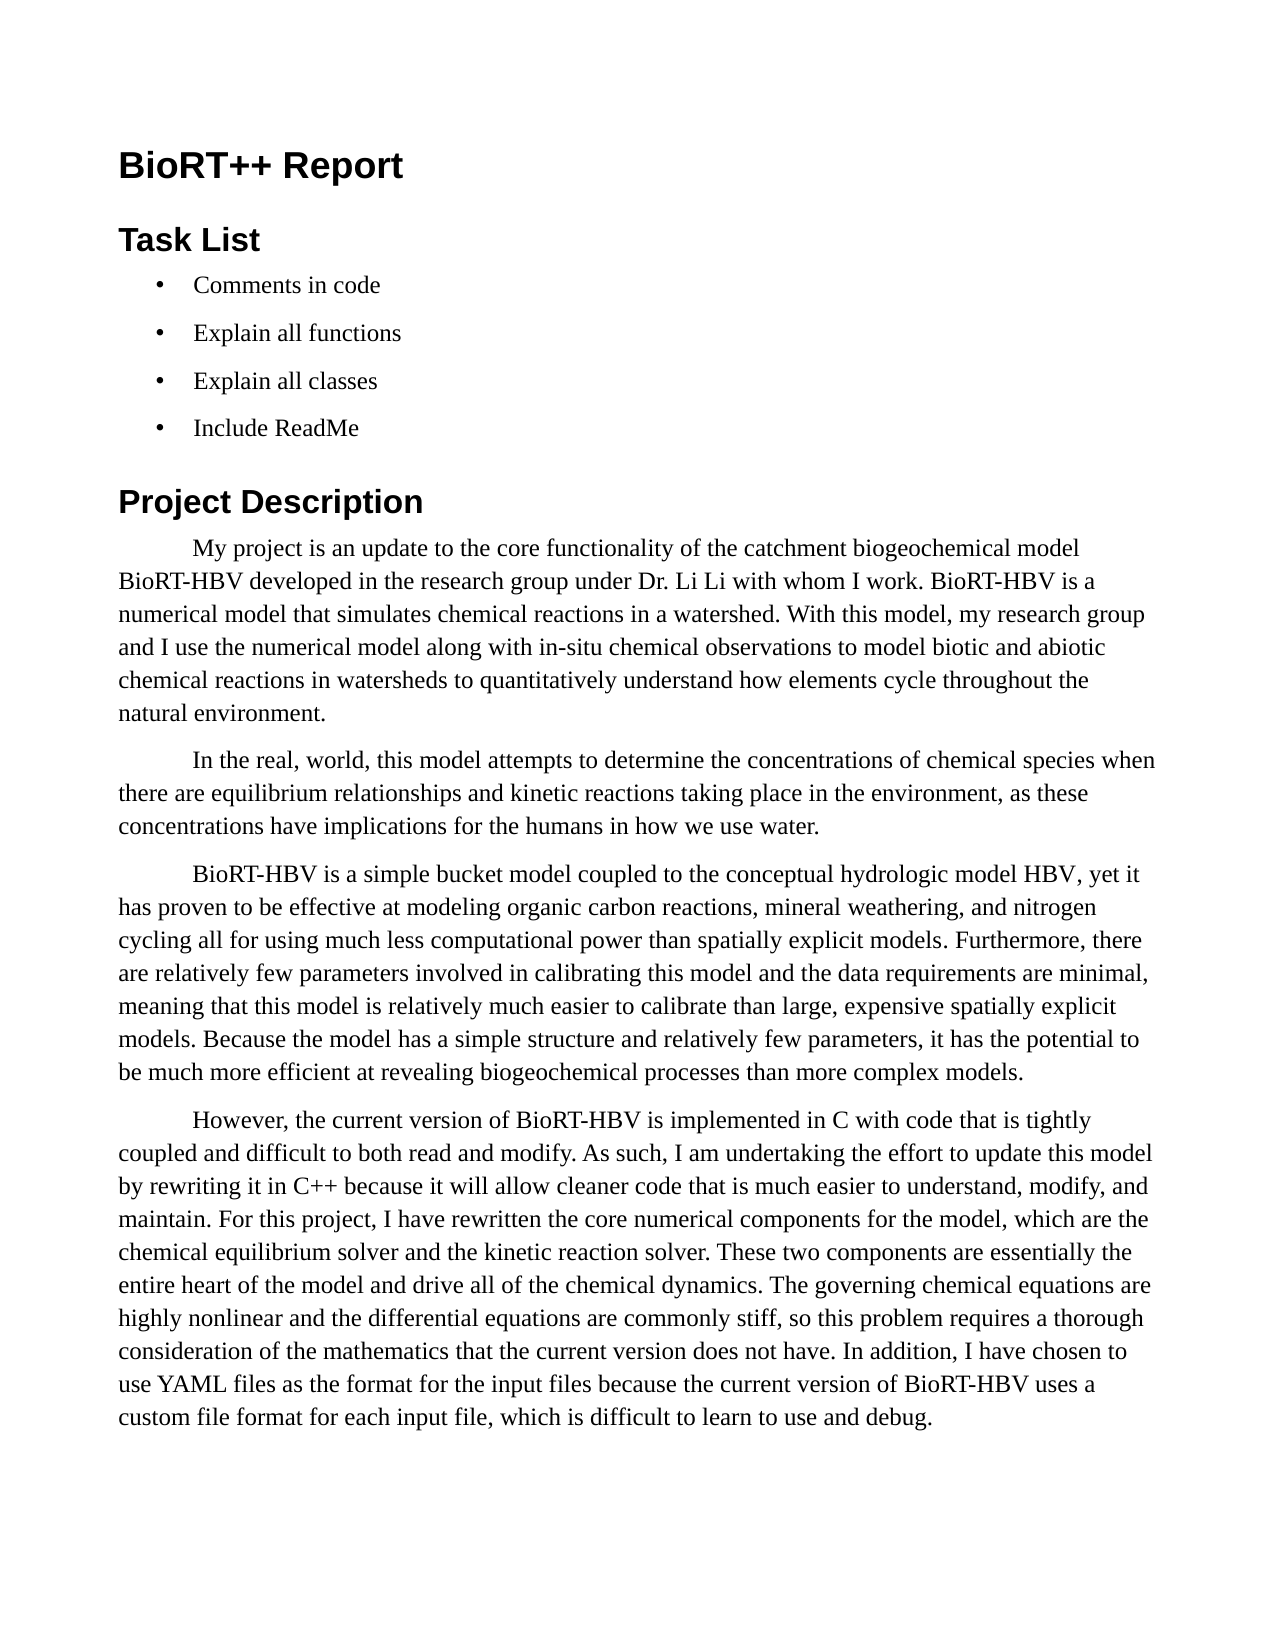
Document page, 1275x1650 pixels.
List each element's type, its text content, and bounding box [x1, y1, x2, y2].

text My project is an update to the core functionality of the catchment biogeochemical model BioRT-HBV developed in the research group under Dr. Li Li with whom I work. BioRT-HBV is a numerical model that simulates chemical reactions in a watershed. With this model, my research group and I use the numerical model along with in-situ chemical observations to model biotic and abiotic chemical reactions in watersheds to quantitatively understand how elements cycle throughout the natural environment. [118, 533, 1157, 727]
list Comments in code [156, 271, 1157, 299]
subtitle BioRT++ Report [118, 143, 1157, 186]
subtitle Project Description [118, 482, 1157, 520]
text BioRT-HBV is a simple bucket model coupled to the conceptual hydrologic model HBV, yet it has proven to be effective at modeling organic carbon reactions, mineral weathering, and nitrogen cycling all for using much less computational power than spatially explicit models. Furthermore, there are relatively few parameters involved in calibrating this model and the data requirements are minimal, meaning that this model is relatively much easier to calibrate than large, expensive spatially explicit models. Because the model has a simple structure and relatively few parameters, it has the potential to be much more efficient at revealing biogeochemical processes than more complex models. [118, 859, 1157, 1086]
list Include ReadMe [156, 413, 1157, 442]
list Explain all classes [156, 366, 1157, 394]
text In the real, world, this model attempts to determine the concentrations of chemical species when there are equilibrium relationships and kinetic reactions taking place in the environment, as these concentrations have implications for the humans in how we use water. [118, 745, 1157, 840]
text However, the current version of BioRT-HBV is implemented in C with code that is tightly coupled and difficult to both read and modify. As such, I am undertaking the effort to update this model by rewriting it in C++ because it will allow cleaner code that is much easier to understand, modify, and maintain. For this project, I have rewritten the core numerical components for the model, which are the chemical equilibrium solver and the kinetic reaction solver. These two components are essentially the entire heart of the model and drive all of the chemical dynamics. The governing chemical equations are highly nonlinear and the differential equations are commonly stiff, so this problem requires a thorough consideration of the mathematics that the current version does not have. In addition, I have chosen to use YAML files as the format for the input files because the current version of BioRT-HBV uses a custom file format for each input file, which is difficult to learn to use and debug. [118, 1105, 1157, 1431]
list Explain all functions [156, 318, 1157, 347]
subtitle Task List [118, 219, 1157, 258]
